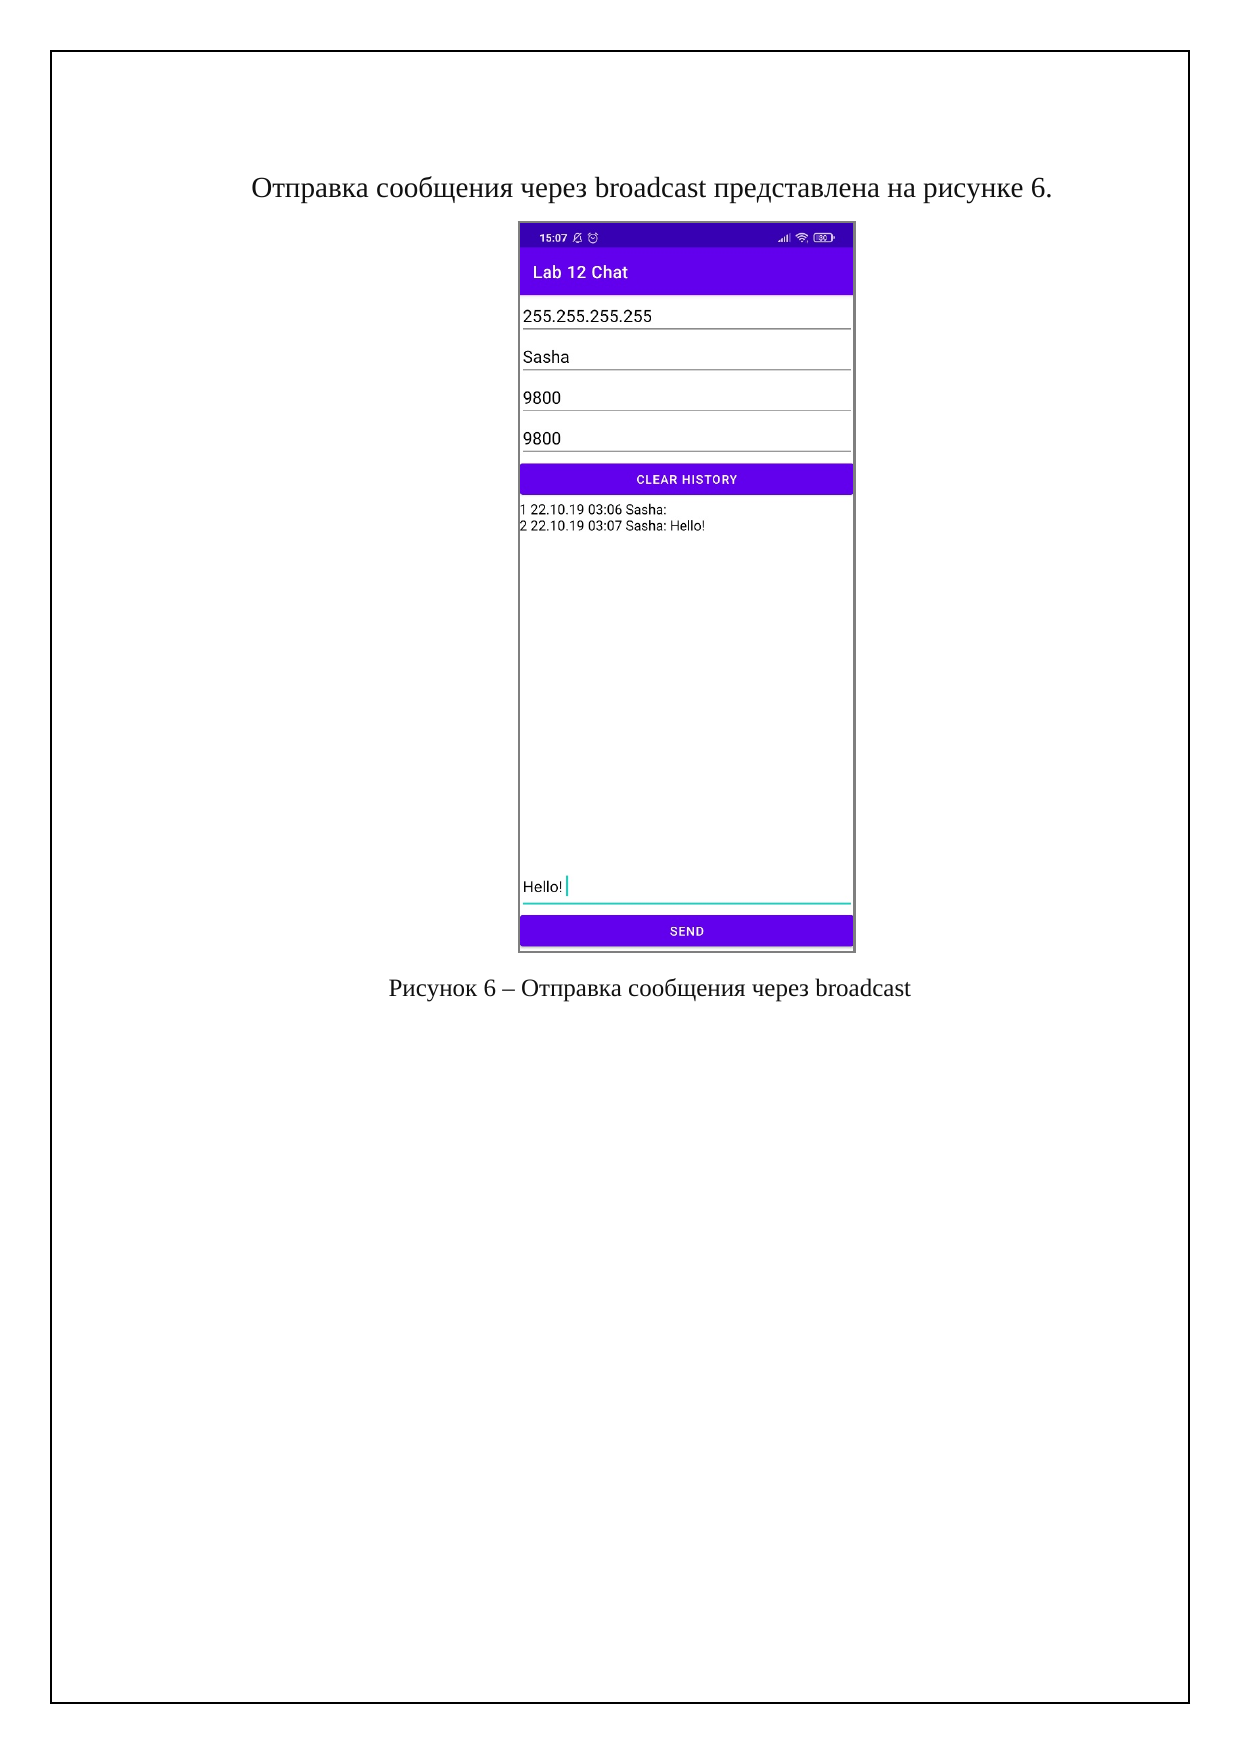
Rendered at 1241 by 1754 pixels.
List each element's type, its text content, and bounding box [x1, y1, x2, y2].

text Отправка сообщения через broadcast представлена на рисунке 6. [1053, 171, 1122, 204]
text Рисунок 6 – Отправка сообщения через broadcast [177, 973, 1122, 1002]
text Отправка сообщения через broadcast представлена на рисунке 6. [177, 171, 251, 204]
